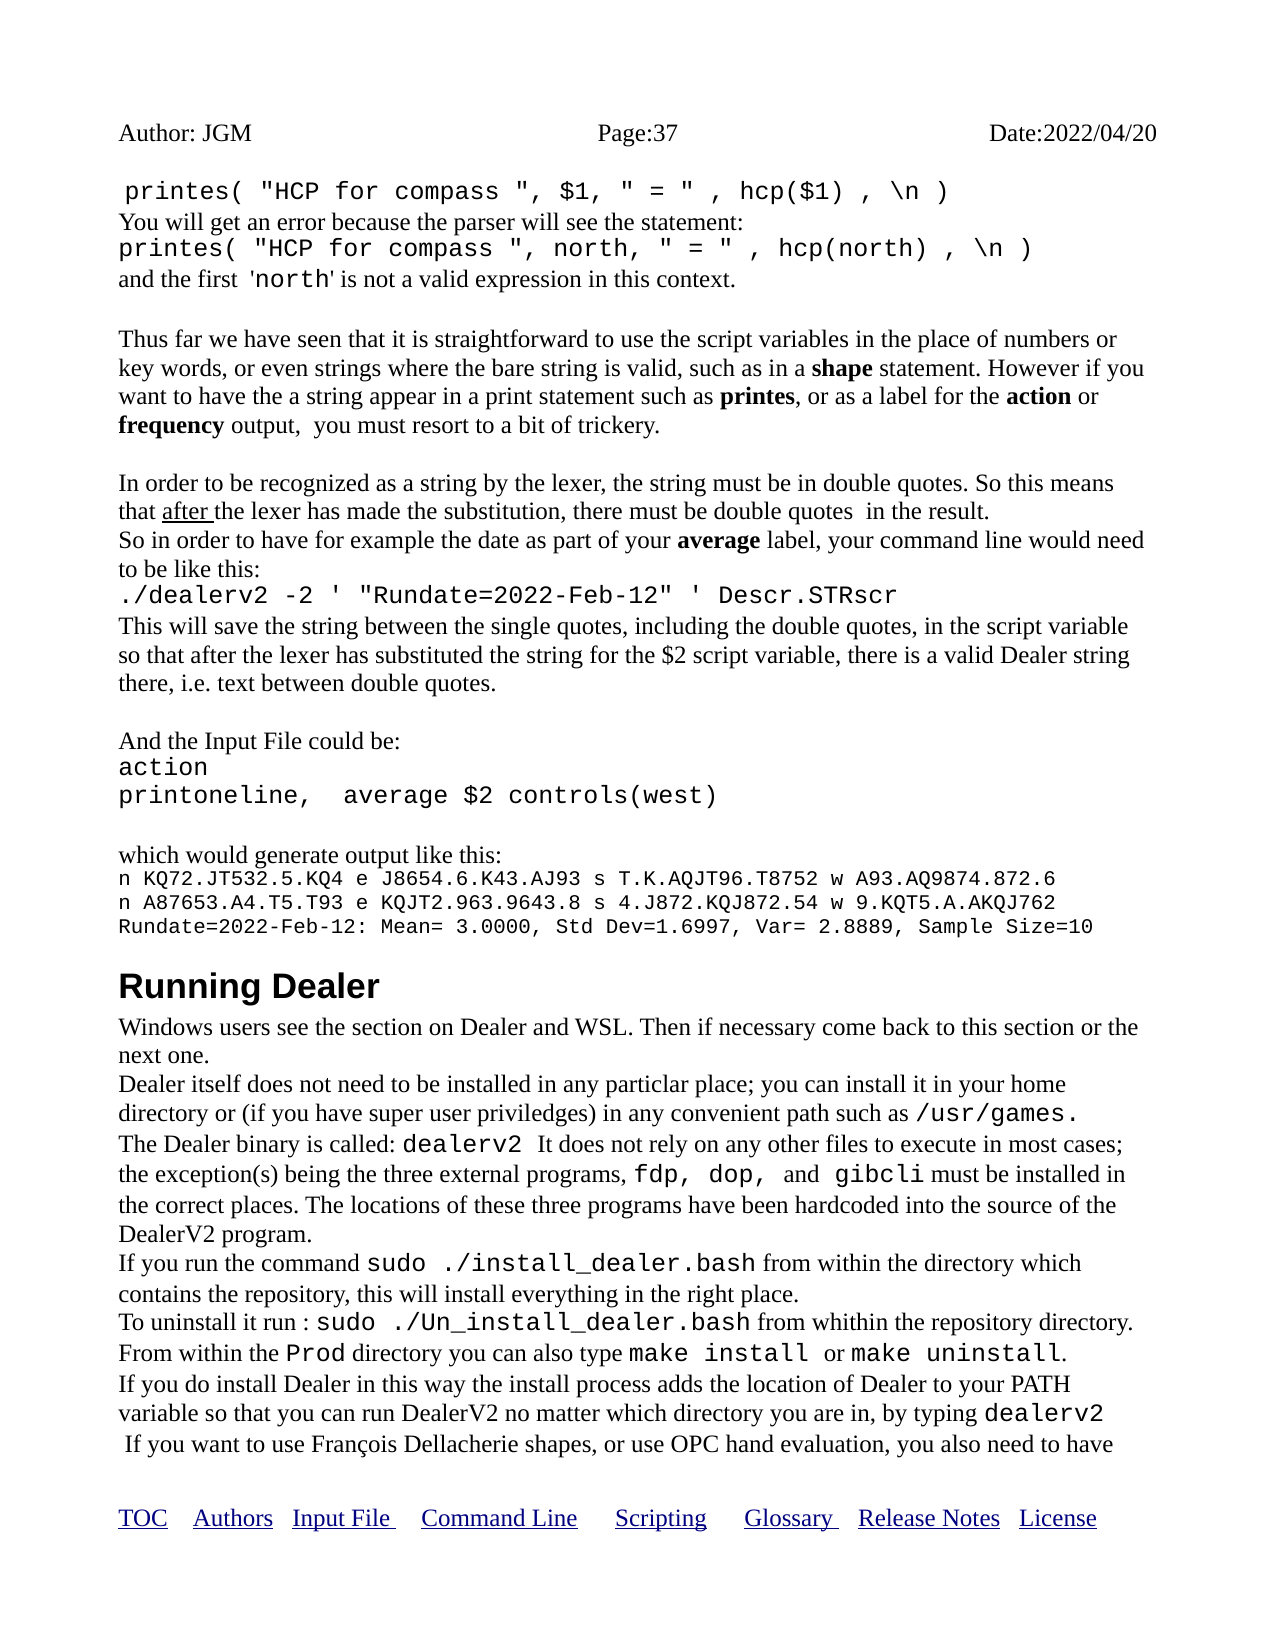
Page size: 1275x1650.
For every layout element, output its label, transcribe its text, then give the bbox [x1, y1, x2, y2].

text If you run the command sudo ./install_dealer.bash from within the directory which contains the repository, this will install everything in the right place. [118, 1248, 1157, 1307]
text which would generate output like this: [118, 840, 1157, 868]
text So in order to have for example the date as part of your average label, your command line would need to be like this: [118, 525, 1157, 583]
text If you do install Dealer in this way the install process adds the location of Dealer to your PATH variable so that you can run DealerV2 no matter which directory you are in, by typing dealerv2 [118, 1369, 1157, 1429]
text Dealer itself does not need to be installed in any particlar place; you can install it in your home directory or (if you have super user priviledges) in any convenient path such as /usr/games. [118, 1069, 1157, 1129]
text From within the Prod directory you can also type make install or make uninstall. [118, 1338, 1157, 1369]
text printes( "HCP for compass ", $1, " = " , hcp($1) , \n ) [118, 176, 1157, 207]
text n A87653.A4.T5.T93 e KQJT2.963.9643.8 s 4.J872.KQJ872.54 w 9.KQT5.A.AKQJ762 [118, 892, 1157, 916]
text In order to be recognized as a string by the lexer, the string must be in double quotes. So this means that after the lexer has made the substitution, there must be double quotes in the result. [118, 468, 1157, 525]
text Rundate=2022-Feb-12: Mean= 3.0000, Std Dev=1.6997, Var= 2.8889, Sample Size=10 [118, 916, 1157, 939]
text This will save the string between the single quotes, including the double quotes, in the script variable so that after the lexer has substituted the string for the $2 script variable, there is a valid Dealer string there, i.e. text between double quotes. [118, 611, 1157, 697]
text printoneline, average $2 controls(west) [118, 783, 1157, 811]
text Windows users see the section on Dealer and WSL. Then if necessary come back to this section or the next one. [118, 1012, 1157, 1069]
text printes( "HCP for compass ", north, " = " , hcp(north) , \n ) [118, 236, 1157, 264]
text and the first 'north' is not a valid expression in this context. [118, 264, 1157, 295]
text The Dealer binary is called: dealerv2 It does not rely on any other files to execute in most cases; the exception(s) being the three external programs, fdp, dop, and gibcli must be installed in the correct places. The locations of these three programs have been hardcoded into the source of the DealerV2 program. [118, 1129, 1157, 1248]
text If you want to use François Dellacherie shapes, or use OPC hand evaluation, you also need to have [118, 1429, 1157, 1457]
text And the Input File could be: [118, 726, 1157, 755]
text To uninstall it run : sudo ./Un_install_dealer.bash from whithin the repository directory. [118, 1307, 1157, 1338]
text You will get an error because the parser will see the statement: [118, 207, 1157, 236]
subtitle Running Dealer [118, 965, 1157, 1006]
text n KQ72.JT532.5.KQ4 e J8654.6.K43.AJ93 s T.K.AQJT96.T8752 w A93.AQ9874.872.6 [118, 868, 1157, 892]
text Thus far we have seen that it is straightforward to use the script variables in the place of numbers or key words, or even strings where the bare string is valid, such as in a shape statement. However if you want to have the a string appear in a print statement such as printes, or as a label for the action or frequency output, you must resort to a bit of trickery. [118, 324, 1157, 439]
text ./dealerv2 -2 ' "Rundate=2022-Feb-12" ' Descr.STRscr [118, 583, 1157, 611]
text action [118, 755, 1157, 783]
